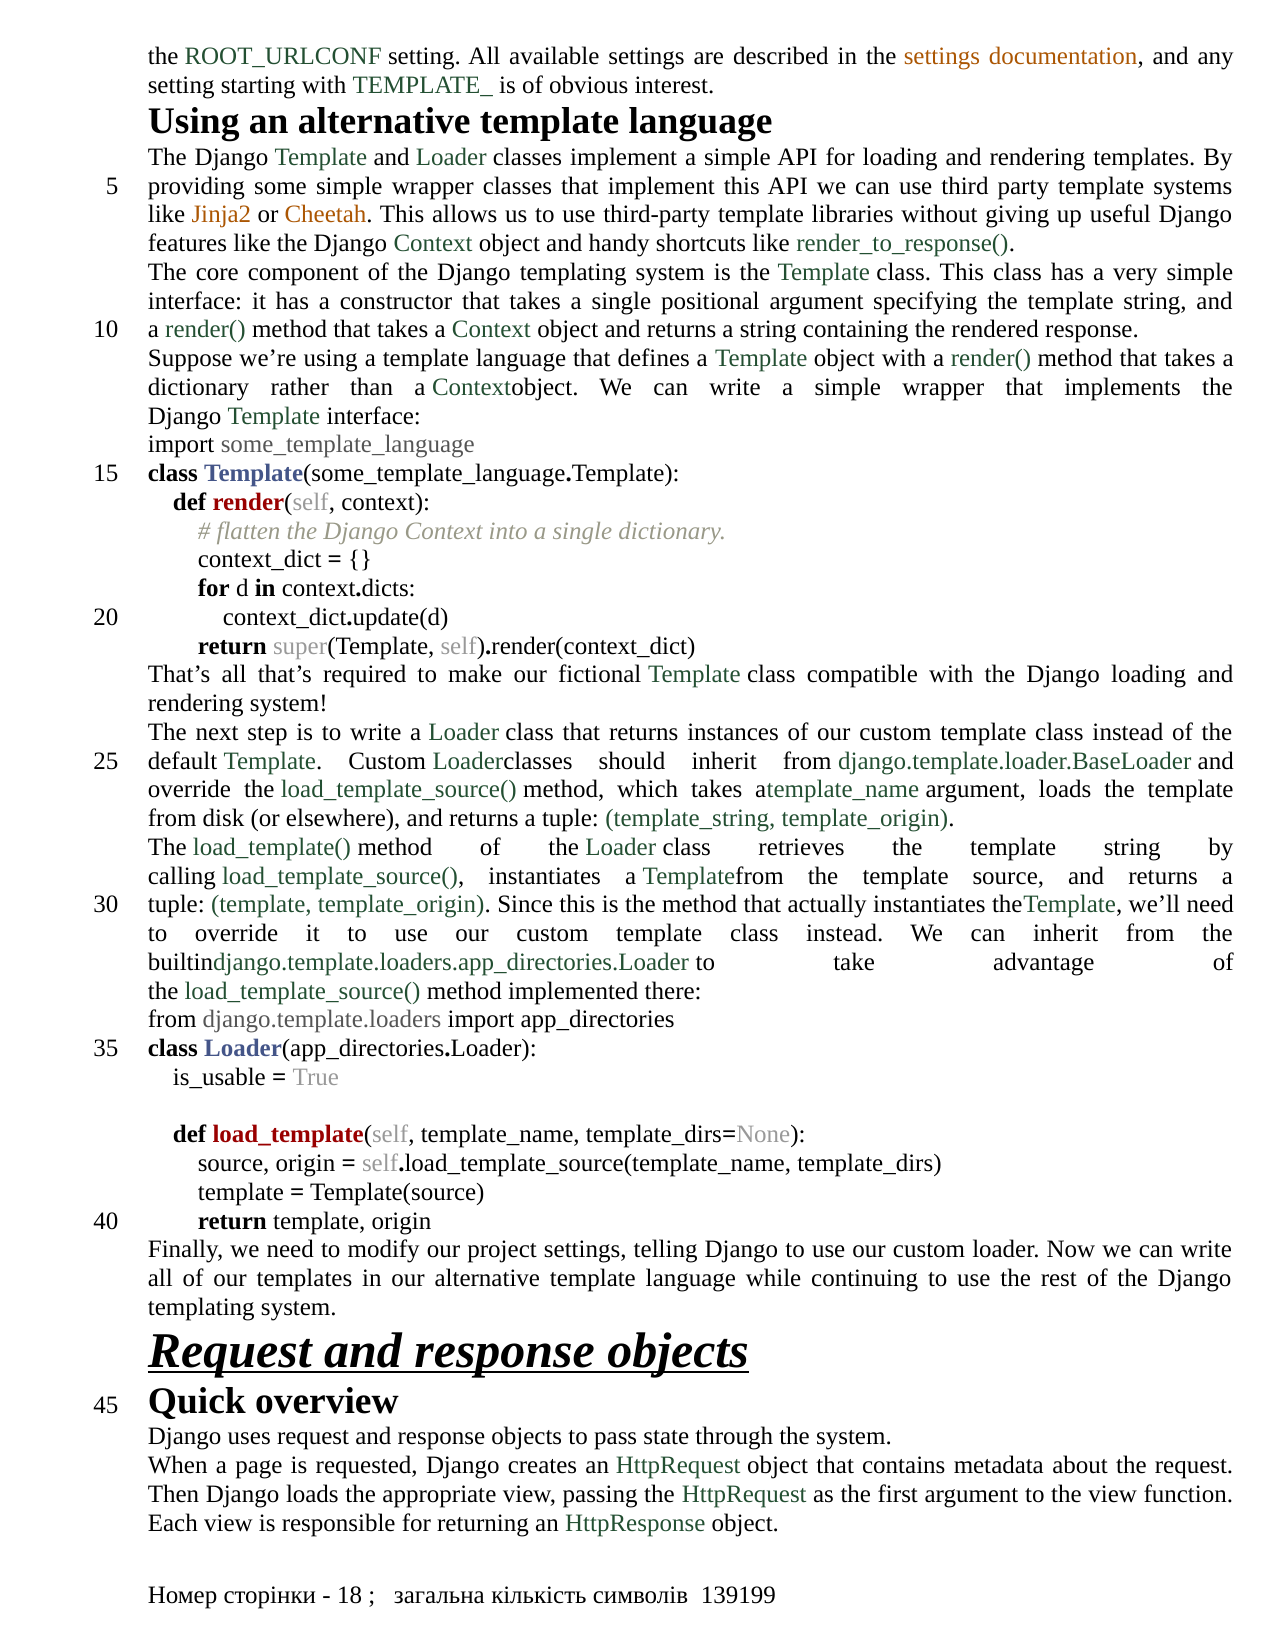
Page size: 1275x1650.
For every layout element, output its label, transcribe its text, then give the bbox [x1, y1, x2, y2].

text from django.template.loaders import app_directories [148, 1004, 1234, 1033]
text def render(self, context): [148, 487, 1234, 516]
text That’s all that’s required to make our fictional Template class compatible with the Django loading and rendering system! [148, 659, 1234, 717]
text The load_template() method of the Loader class retrieves the template string by calling load_template_source(), instantiates a Templatefrom the template source, and returns a tuple: (template, template_origin). Since this is the method that actually instantiates theTemplate, we’ll need to override it to use our custom template class instead. We can inherit from the builtindjango.template.loaders.app_directories.Loader to take advantage of the load_template_source() method implemented there: [148, 832, 1234, 1004]
text is_usable = True [148, 1062, 1234, 1091]
text Suppose we’re using a template language that defines a Template object with a render() method that takes a dictionary rather than a Contextobject. We can write a simple wrapper that implements the Django Template interface: [148, 343, 1234, 429]
text Django uses request and response objects to pass state through the system. [148, 1421, 1234, 1450]
subtitle Request and response objects [148, 1321, 1234, 1378]
text source, origin = self.load_template_source(template_name, template_dirs) [148, 1148, 1234, 1177]
text return template, origin [148, 1206, 1234, 1234]
text When a page is requested, Django creates an HttpRequest object that contains metadata about the request. Then Django loads the appropriate view, passing the HttpRequest as the first argument to the view function. Each view is responsible for returning an HttpResponse object. [148, 1450, 1234, 1536]
text context_dict = {} [148, 544, 1234, 573]
text import some_template_language [148, 429, 1234, 458]
text class Template(some_template_language.Template): [148, 458, 1234, 487]
text template = Template(source) [148, 1177, 1234, 1206]
text Finally, we need to modify our project settings, telling Django to use our custom loader. Now we can write all of our templates in our alternative template language while continuing to use the rest of the Django templating system. [148, 1234, 1234, 1321]
subtitle Quick overview [148, 1378, 1234, 1421]
subtitle Using an alternative template language [148, 99, 1234, 142]
text The core component of the Django templating system is the Template class. This class has a very simple interface: it has a constructor that takes a single positional argument specifying the template string, and a render() method that takes a Context object and returns a string containing the rendered response. [148, 257, 1234, 343]
text context_dict.update(d) [148, 602, 1234, 631]
text def load_template(self, template_name, template_dirs=None): [148, 1119, 1234, 1148]
text the ROOT_URLCONF setting. All available settings are described in the settings documentation, and any setting starting with TEMPLATE_ is of obvious interest. [148, 41, 1234, 99]
text # flatten the Django Context into a single dictionary. [148, 516, 1234, 544]
text for d in context.dicts: [148, 573, 1234, 602]
text The Django Template and Loader classes implement a simple API for loading and rendering templates. By providing some simple wrapper classes that implement this API we can use third party template systems like Jinja2 or Cheetah. This allows us to use third-party template libraries without giving up useful Django features like the Django Context object and handy shortcuts like render_to_response(). [148, 142, 1234, 257]
text The next step is to write a Loader class that returns instances of our custom template class instead of the default Template. Custom Loaderclasses should inherit from django.template.loader.BaseLoader and override the load_template_source() method, which takes atemplate_name argument, loads the template from disk (or elsewhere), and returns a tuple: (template_string, template_origin). [148, 717, 1234, 832]
text return super(Template, self).render(context_dict) [148, 631, 1234, 659]
text class Loader(app_directories.Loader): [148, 1033, 1234, 1062]
